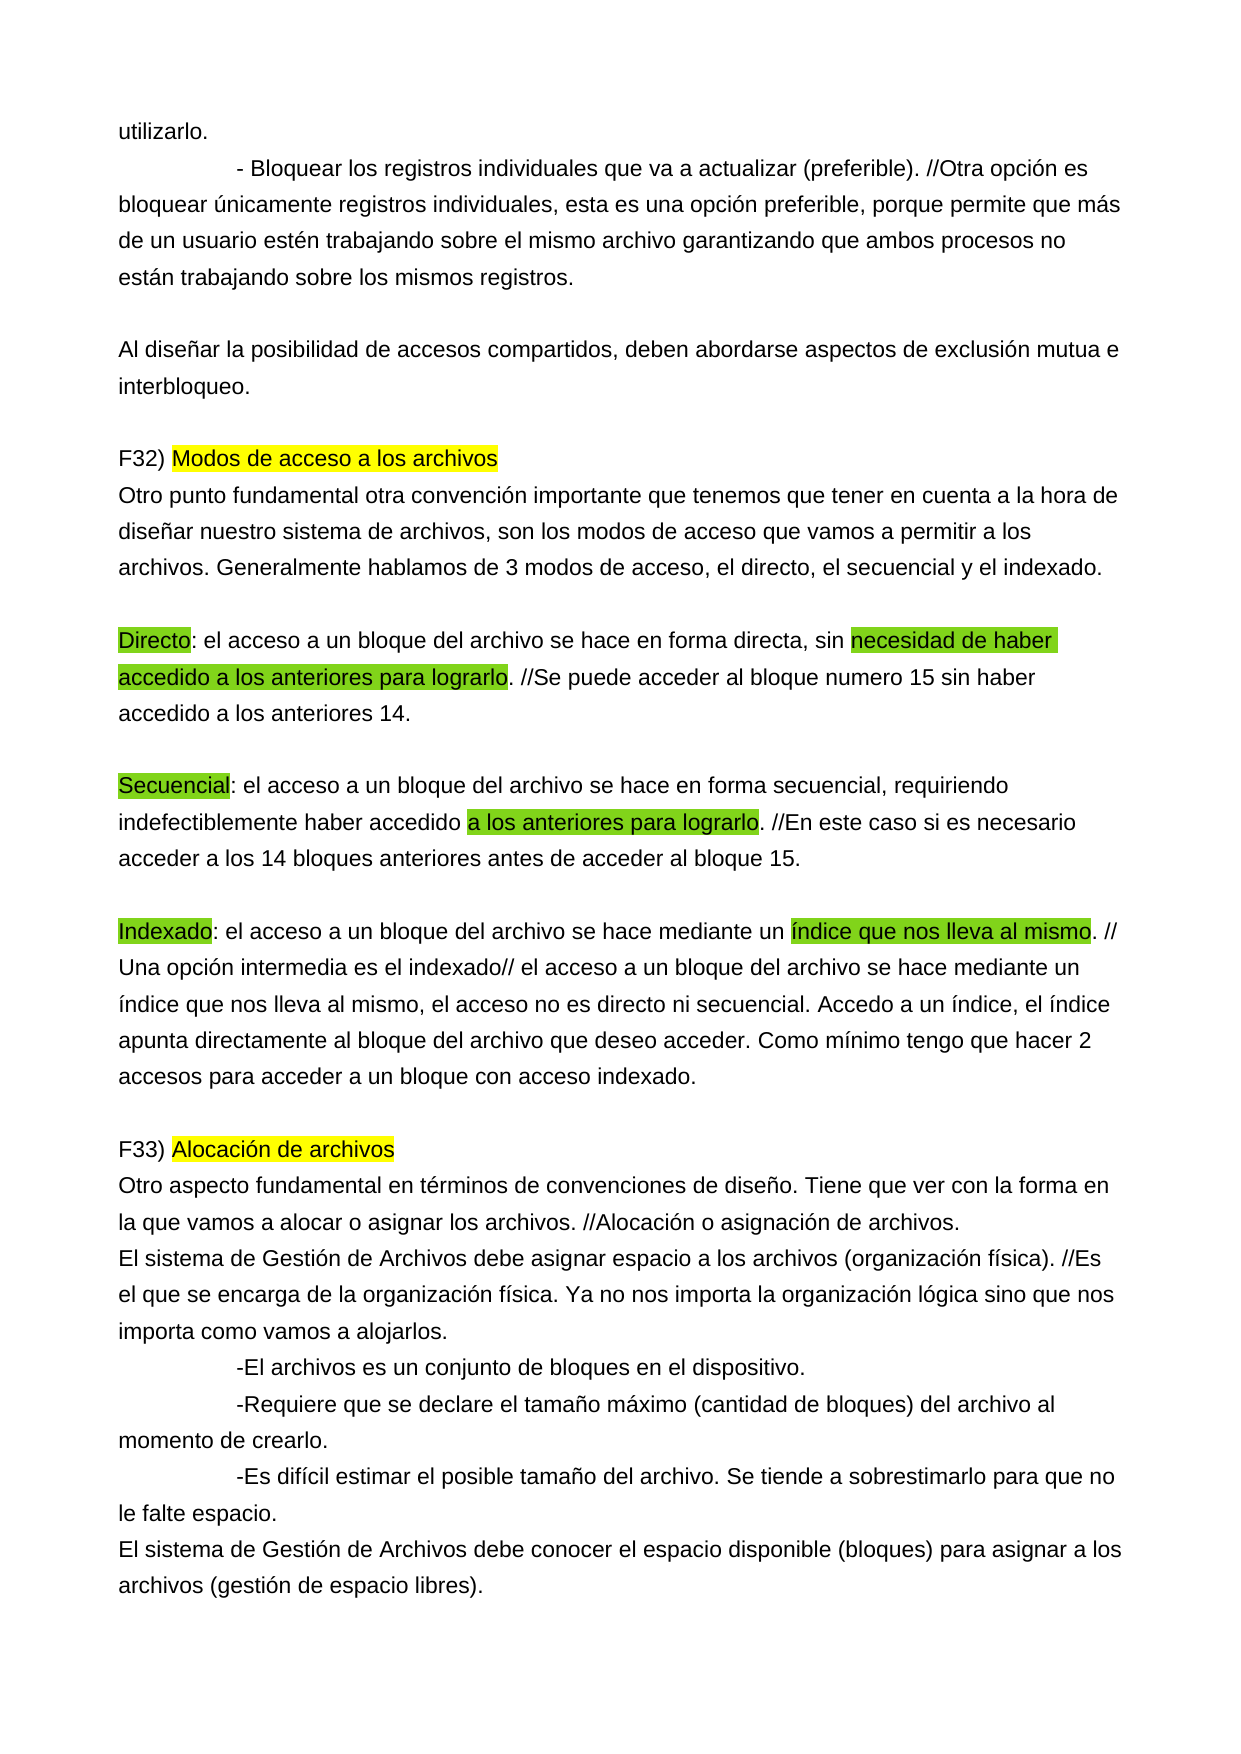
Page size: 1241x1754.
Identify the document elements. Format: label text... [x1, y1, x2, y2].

text - Bloquear los registros individuales que va a actualizar (preferible). //Otra opción es bloquear únicamente registros individuales, esta es una opción preferible, porque permite que más de un usuario estén trabajando sobre el mismo archivo garantizando que ambos procesos no están trabajando sobre los mismos registros. [118, 154, 1122, 290]
text Al diseñar la posibilidad de accesos compartidos, deben abordarse aspectos de exclusión mutua e interbloqueo. [118, 336, 1122, 399]
text utilizarlo. [118, 118, 1122, 144]
text Indexado: el acceso a un bloque del archivo se hace mediante un índice que nos lleva al mismo. // Una opción intermedia es el indexado// el acceso a un bloque del archivo se hace mediante un índice que nos lleva al mismo, el acceso no es directo ni secuencial. Accedo a un índice, el índice apunta directamente al bloque del archivo que deseo acceder. Como mínimo tengo que hacer 2 accesos para acceder a un bloque con acceso indexado. [118, 918, 1122, 1090]
text Secuencial: el acceso a un bloque del archivo se hace en forma secuencial, requiriendo indefectiblemente haber accedido a los anteriores para lograrlo. //En este caso si es necesario acceder a los 14 bloques anteriores antes de acceder al bloque 15. [118, 772, 1122, 872]
text El sistema de Gestión de Archivos debe conocer el espacio disponible (bloques) para asignar a los archivos (gestión de espacio libres). [118, 1536, 1122, 1599]
text Directo: el acceso a un bloque del archivo se hace en forma directa, sin necesidad de haber accedido a los anteriores para lograrlo. //Se puede acceder al bloque numero 15 sin haber accedido a los anteriores 14. [118, 627, 1122, 726]
text El sistema de Gestión de Archivos debe asignar espacio a los archivos (organización física). //Es el que se encarga de la organización física. Ya no nos importa la organización lógica sino que nos importa como vamos a alojarlos. [118, 1245, 1122, 1344]
text -Requiere que se declare el tamaño máximo (cantidad de bloques) del archivo al momento de crearlo. [118, 1391, 1122, 1453]
text -Es difícil estimar el posible tamaño del archivo. Se tiende a sobrestimarlo para que no le falte espacio. [118, 1463, 1122, 1526]
text Otro punto fundamental otra convención importante que tenemos que tener en cuenta a la hora de diseñar nuestro sistema de archivos, son los modos de acceso que vamos a permitir a los archivos. Generalmente hablamos de 3 modos de acceso, el directo, el secuencial y el indexado. [118, 482, 1122, 581]
text F32) Modos de acceso a los archivos [118, 445, 1122, 472]
text -El archivos es un conjunto de bloques en el dispositivo. [118, 1354, 1122, 1381]
text Otro aspecto fundamental en términos de convenciones de diseño. Tiene que ver con la forma en la que vamos a alocar o asignar los archivos. //Alocación o asignación de archivos. [118, 1172, 1122, 1235]
text F33) Alocación de archivos [118, 1136, 1122, 1162]
